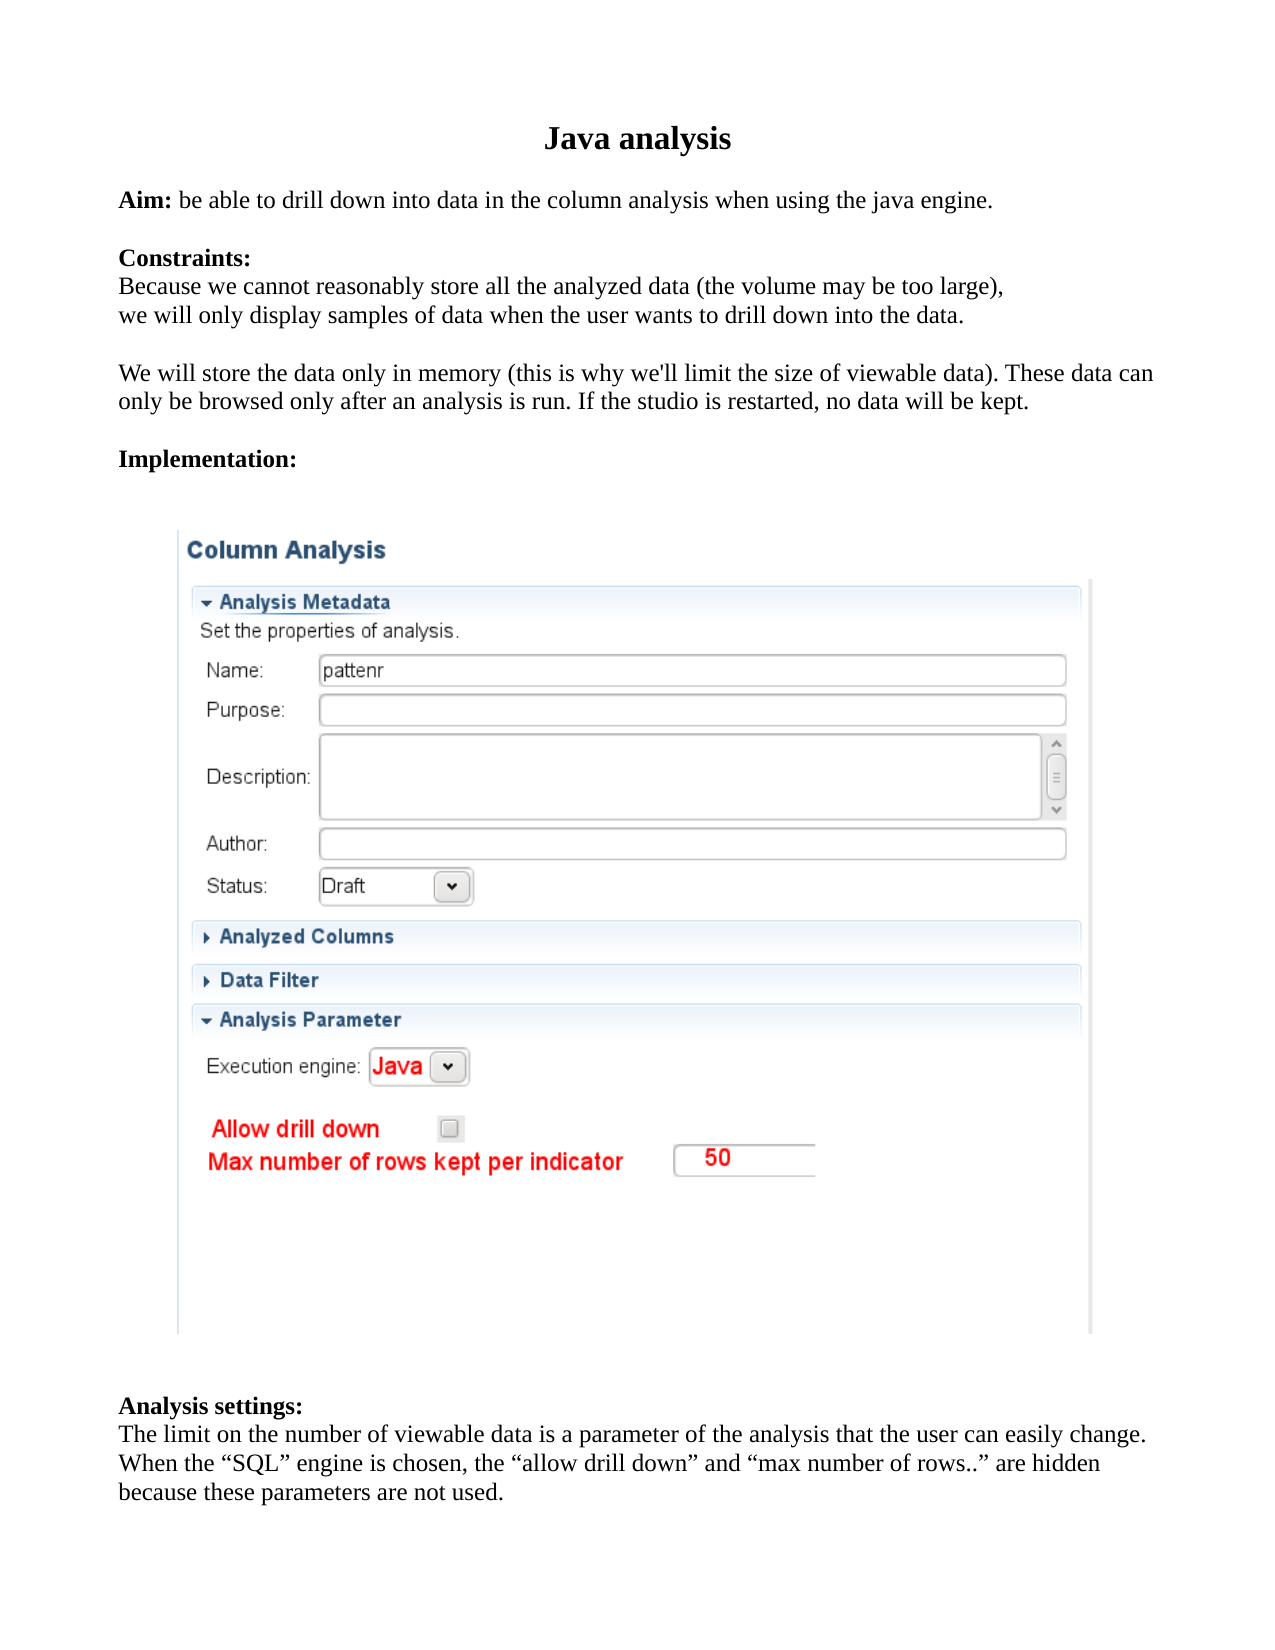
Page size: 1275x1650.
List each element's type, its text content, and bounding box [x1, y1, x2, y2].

text Java analysis [118, 118, 1157, 156]
text Analysis settings: [118, 1391, 1157, 1419]
text Because we cannot reasonably store all the analyzed data (the volume may be too large), [118, 271, 1157, 300]
text Implementation: [118, 444, 1157, 473]
text The limit on the number of viewable data is a parameter of the analysis that the user can easily change. When the “SQL” engine is chosen, the “allow drill down” and “max number of rows..” are hidden because these parameters are not used. [118, 1419, 1157, 1506]
text We will store the data only in memory (this is why we'll limit the size of viewable data). These data can only be browsed only after an analysis is run. If the studio is restarted, no data will be kept. [118, 358, 1157, 415]
text Constraints: [118, 243, 1157, 271]
text we will only display samples of data when the user wants to drill down into the data. [118, 300, 1157, 329]
text Aim: be able to drill down into data in the column analysis when using the java engine. [118, 185, 1157, 214]
picture [177, 530, 1098, 1334]
